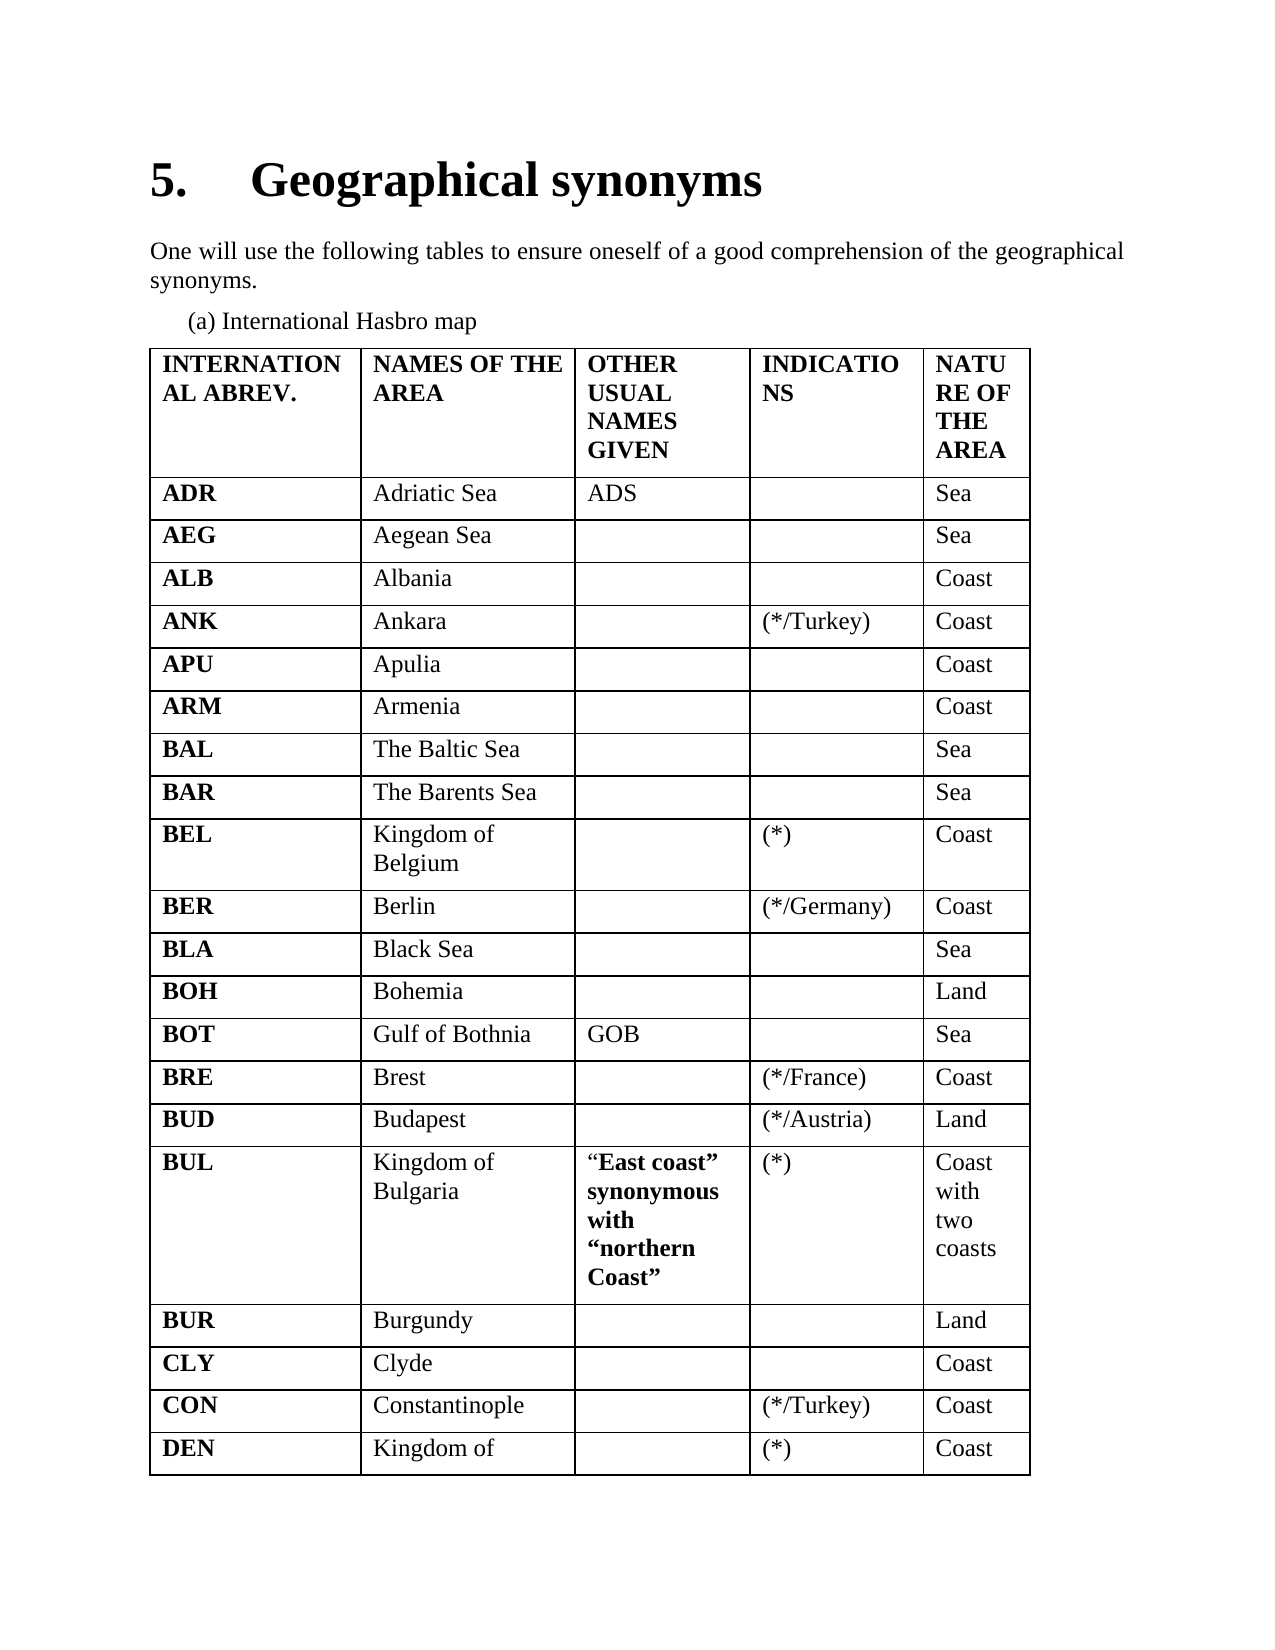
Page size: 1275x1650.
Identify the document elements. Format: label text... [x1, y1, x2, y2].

table_cell BER [151, 891, 360, 932]
table_cell BEL [151, 820, 360, 889]
table_cell Ankara [362, 606, 574, 647]
subtitle 5. Geographical synonyms [150, 150, 1125, 207]
table_cell BAR [151, 777, 360, 818]
table_cell (*) [751, 1147, 923, 1303]
table_cell [576, 1348, 749, 1389]
table_cell [576, 777, 749, 818]
table_cell Kingdom of [362, 1433, 574, 1474]
table_cell [751, 649, 923, 690]
table_cell Land [924, 1305, 1029, 1346]
table_cell [576, 1391, 749, 1432]
table_cell [751, 563, 923, 604]
table_cell Sea [924, 934, 1029, 975]
table_cell [751, 1348, 923, 1389]
table_cell ADR [151, 478, 360, 519]
table_cell [751, 734, 923, 775]
table_cell [751, 692, 923, 733]
table_cell (*) [751, 820, 923, 889]
table_cell Coast [924, 649, 1029, 690]
table_cell BAL [151, 734, 360, 775]
table_cell BUL [151, 1147, 360, 1303]
table_cell Aegean Sea [362, 521, 574, 562]
table_cell GOB [576, 1019, 749, 1060]
table_cell Burgundy [362, 1305, 574, 1346]
table_cell Kingdom of Bulgaria [362, 1147, 574, 1303]
table_cell Black Sea [362, 934, 574, 975]
table_cell BUD [151, 1105, 360, 1146]
table_cell BOT [151, 1019, 360, 1060]
table_cell BLA [151, 934, 360, 975]
table_cell (*/Turkey) [751, 606, 923, 647]
table_cell ALB [151, 563, 360, 604]
table_cell (*) [751, 1433, 923, 1474]
table_cell Kingdom of Belgium [362, 820, 574, 889]
table_cell ARM [151, 692, 360, 733]
table_header NATURE OF THE AREA [924, 349, 1029, 476]
table_cell Budapest [362, 1105, 574, 1146]
table_cell DEN [151, 1433, 360, 1474]
table_cell [576, 977, 749, 1018]
table_cell The Baltic Sea [362, 734, 574, 775]
table_cell Coast [924, 692, 1029, 733]
table_cell Sea [924, 734, 1029, 775]
table_cell Sea [924, 521, 1029, 562]
table_cell Coast [924, 563, 1029, 604]
table_cell [576, 1305, 749, 1346]
table_cell Coast with two coasts [924, 1147, 1029, 1303]
table_cell Coast [924, 891, 1029, 932]
text (a) International Hasbro map [188, 306, 1125, 335]
table_cell Albania [362, 563, 574, 604]
table_cell [751, 1305, 923, 1346]
table_cell “East coast” synonymous with “northern Coast” [576, 1147, 749, 1303]
table_cell APU [151, 649, 360, 690]
table_cell Land [924, 977, 1029, 1018]
table_cell (*/Austria) [751, 1105, 923, 1146]
text One will use the following tables to ensure oneself of a good comprehension of the geographical synonyms. [150, 236, 1125, 294]
table_cell [751, 521, 923, 562]
table_cell BUR [151, 1305, 360, 1346]
table_cell (*/Germany) [751, 891, 923, 932]
table_cell [576, 521, 749, 562]
table_header INTERNATIONAL ABREV. [151, 349, 360, 476]
table_cell AEG [151, 521, 360, 562]
table_cell [576, 606, 749, 647]
table_cell [576, 1062, 749, 1103]
table_cell [576, 692, 749, 733]
table_cell [576, 734, 749, 775]
table_cell [751, 977, 923, 1018]
table_cell Constantinople [362, 1391, 574, 1432]
table_cell CON [151, 1391, 360, 1432]
table_cell Apulia [362, 649, 574, 690]
table_cell ANK [151, 606, 360, 647]
table_cell Sea [924, 777, 1029, 818]
table_cell BRE [151, 1062, 360, 1103]
table_cell Coast [924, 1062, 1029, 1103]
table_cell Coast [924, 1433, 1029, 1474]
table_cell [576, 563, 749, 604]
table_cell Sea [924, 478, 1029, 519]
table_cell Sea [924, 1019, 1029, 1060]
table_cell Coast [924, 606, 1029, 647]
table_cell [576, 934, 749, 975]
table_cell (*/France) [751, 1062, 923, 1103]
table_cell Coast [924, 1348, 1029, 1389]
table_cell (*/Turkey) [751, 1391, 923, 1432]
table_cell Coast [924, 1391, 1029, 1432]
table_cell [751, 777, 923, 818]
table_header NAMES OF THE AREA [362, 349, 574, 476]
table_cell Adriatic Sea [362, 478, 574, 519]
table_cell [576, 1105, 749, 1146]
table_header INDICATIONS [751, 349, 923, 476]
table_cell Land [924, 1105, 1029, 1146]
table_cell CLY [151, 1348, 360, 1389]
table_cell [576, 649, 749, 690]
table_cell Brest [362, 1062, 574, 1103]
table_cell BOH [151, 977, 360, 1018]
table_cell [576, 1433, 749, 1474]
table_header OTHER USUAL NAMES GIVEN [576, 349, 749, 476]
table_cell Armenia [362, 692, 574, 733]
table_cell Berlin [362, 891, 574, 932]
table_cell Clyde [362, 1348, 574, 1389]
table_cell Bohemia [362, 977, 574, 1018]
table_cell Coast [924, 820, 1029, 889]
table_cell ADS [576, 478, 749, 519]
table_cell [751, 478, 923, 519]
table_cell Gulf of Bothnia [362, 1019, 574, 1060]
table_cell [751, 1019, 923, 1060]
table_cell [576, 891, 749, 932]
table_cell [751, 934, 923, 975]
table_cell The Barents Sea [362, 777, 574, 818]
table_cell [576, 820, 749, 889]
